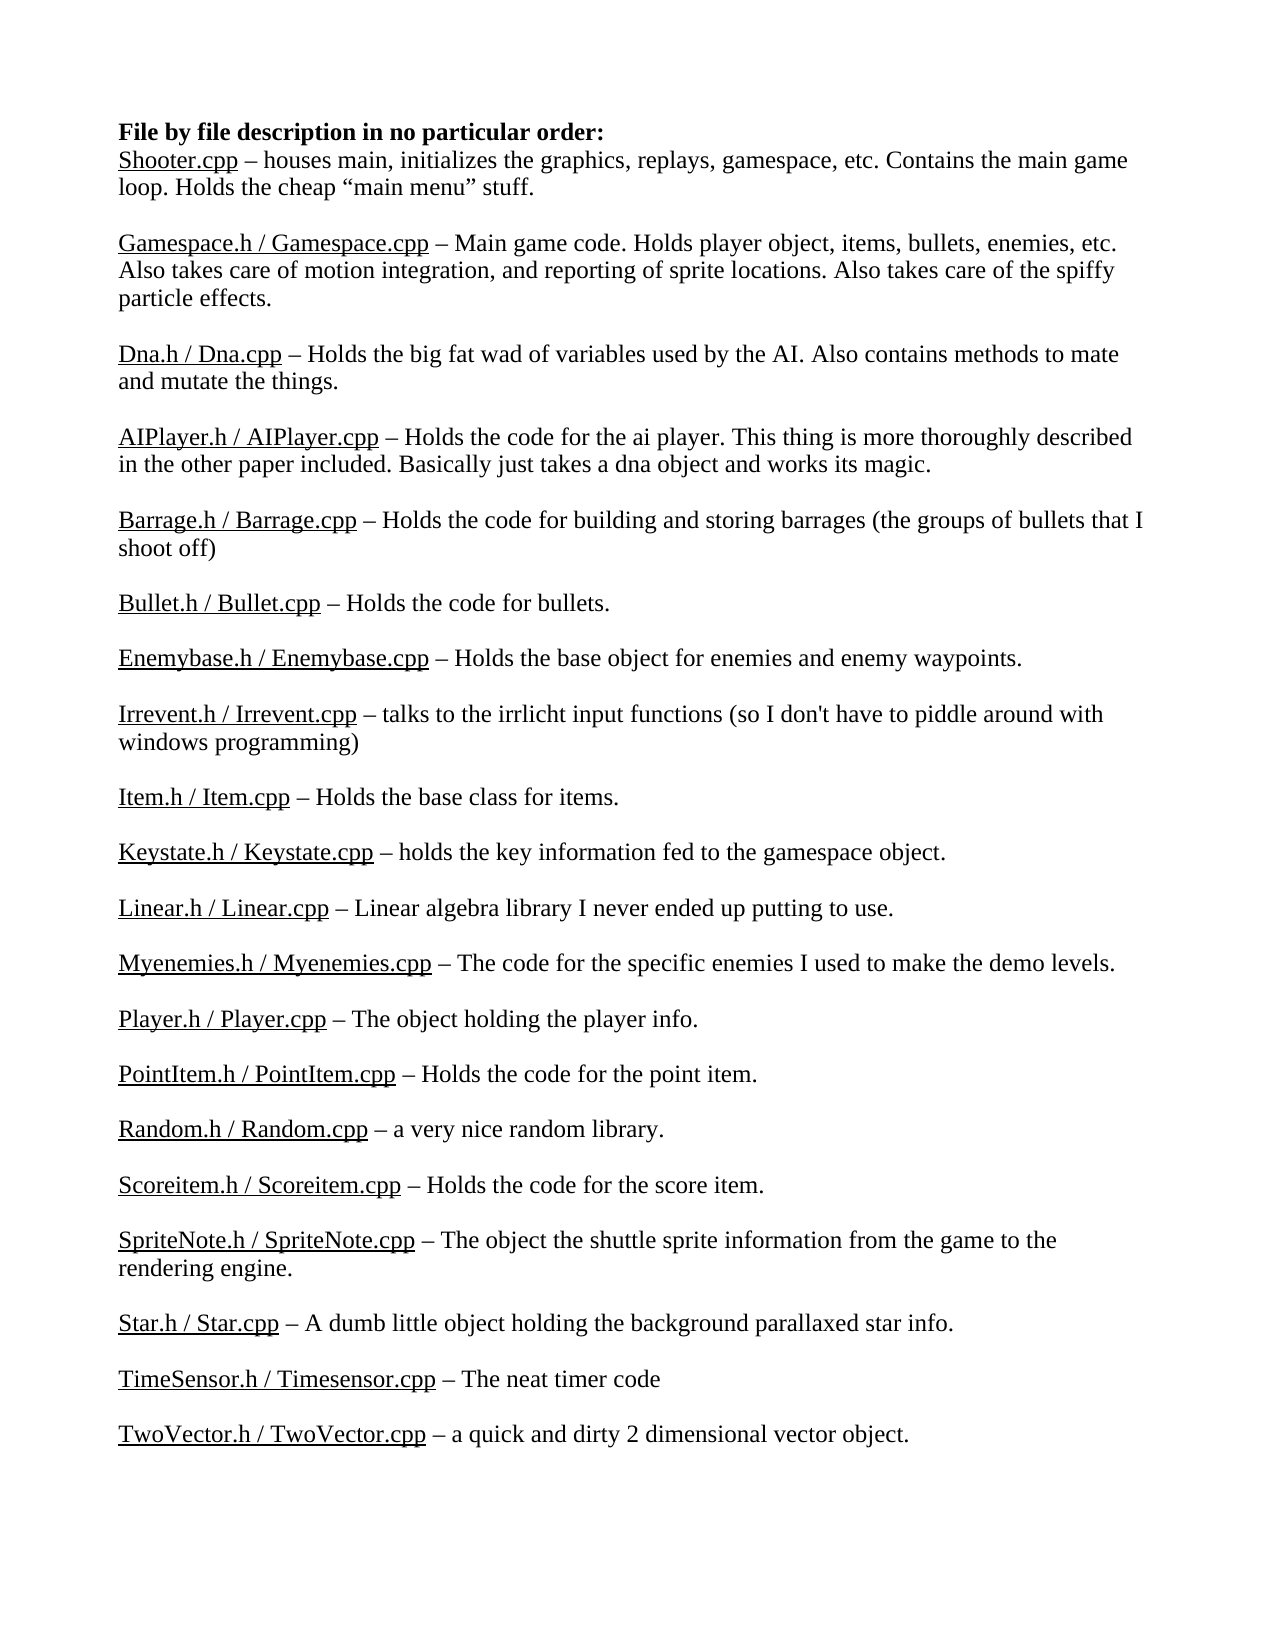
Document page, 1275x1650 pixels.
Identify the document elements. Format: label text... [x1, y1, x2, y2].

text Keystate.h / Keystate.cpp – holds the key information fed to the gamespace object. [118, 838, 1157, 866]
text TimeSensor.h / Timesensor.cpp – The neat timer code [118, 1365, 1157, 1393]
text Enemybase.h / Enemybase.cpp – Holds the base object for enemies and enemy waypoints. [118, 644, 1157, 672]
text Player.h / Player.cpp – The object holding the player info. [118, 1005, 1157, 1032]
text AIPlayer.h / AIPlayer.cpp – Holds the code for the ai player. This thing is more thoroughly described in the other paper included. Basically just takes a dna object and works its magic. [118, 423, 1157, 478]
text Random.h / Random.cpp – a very nice random library. [118, 1116, 1157, 1143]
text PointItem.h / PointItem.cpp – Holds the code for the point item. [118, 1060, 1157, 1088]
text Barrage.h / Barrage.cpp – Holds the code for building and storing barrages (the groups of bullets that I shoot off) [118, 506, 1157, 561]
text Gamespace.h / Gamespace.cpp – Main game code. Holds player object, items, bullets, enemies, etc. Also takes care of motion integration, and reporting of sprite locations. Also takes care of the spiffy particle effects. [118, 229, 1157, 312]
text Myenemies.h / Myenemies.cpp – The code for the specific enemies I used to make the demo levels. [118, 949, 1157, 977]
text Item.h / Item.cpp – Holds the base class for items. [118, 783, 1157, 811]
text SpriteNote.h / SpriteNote.cpp – The object the shuttle sprite information from the game to the rendering engine. [118, 1226, 1157, 1282]
text Linear.h / Linear.cpp – Linear algebra library I never ended up putting to use. [118, 894, 1157, 922]
text Shooter.cpp – houses main, initializes the graphics, replays, gamespace, etc. Contains the main game loop. Holds the cheap “main menu” stuff. [118, 146, 1157, 201]
text Irrevent.h / Irrevent.cpp – talks to the irrlicht input functions (so I don't have to piddle around with windows programming) [118, 700, 1157, 755]
text Dna.h / Dna.cpp – Holds the big fat wad of variables used by the AI. Also contains methods to mate and mutate the things. [118, 340, 1157, 395]
text Bullet.h / Bullet.cpp – Holds the code for bullets. [118, 589, 1157, 617]
text TwoVector.h / TwoVector.cpp – a quick and dirty 2 dimensional vector object. [118, 1420, 1157, 1448]
text Scoreitem.h / Scoreitem.cpp – Holds the code for the score item. [118, 1171, 1157, 1199]
text File by file description in no particular order: [118, 118, 1157, 146]
text Star.h / Star.cpp – A dumb little object holding the background parallaxed star info. [118, 1309, 1157, 1337]
